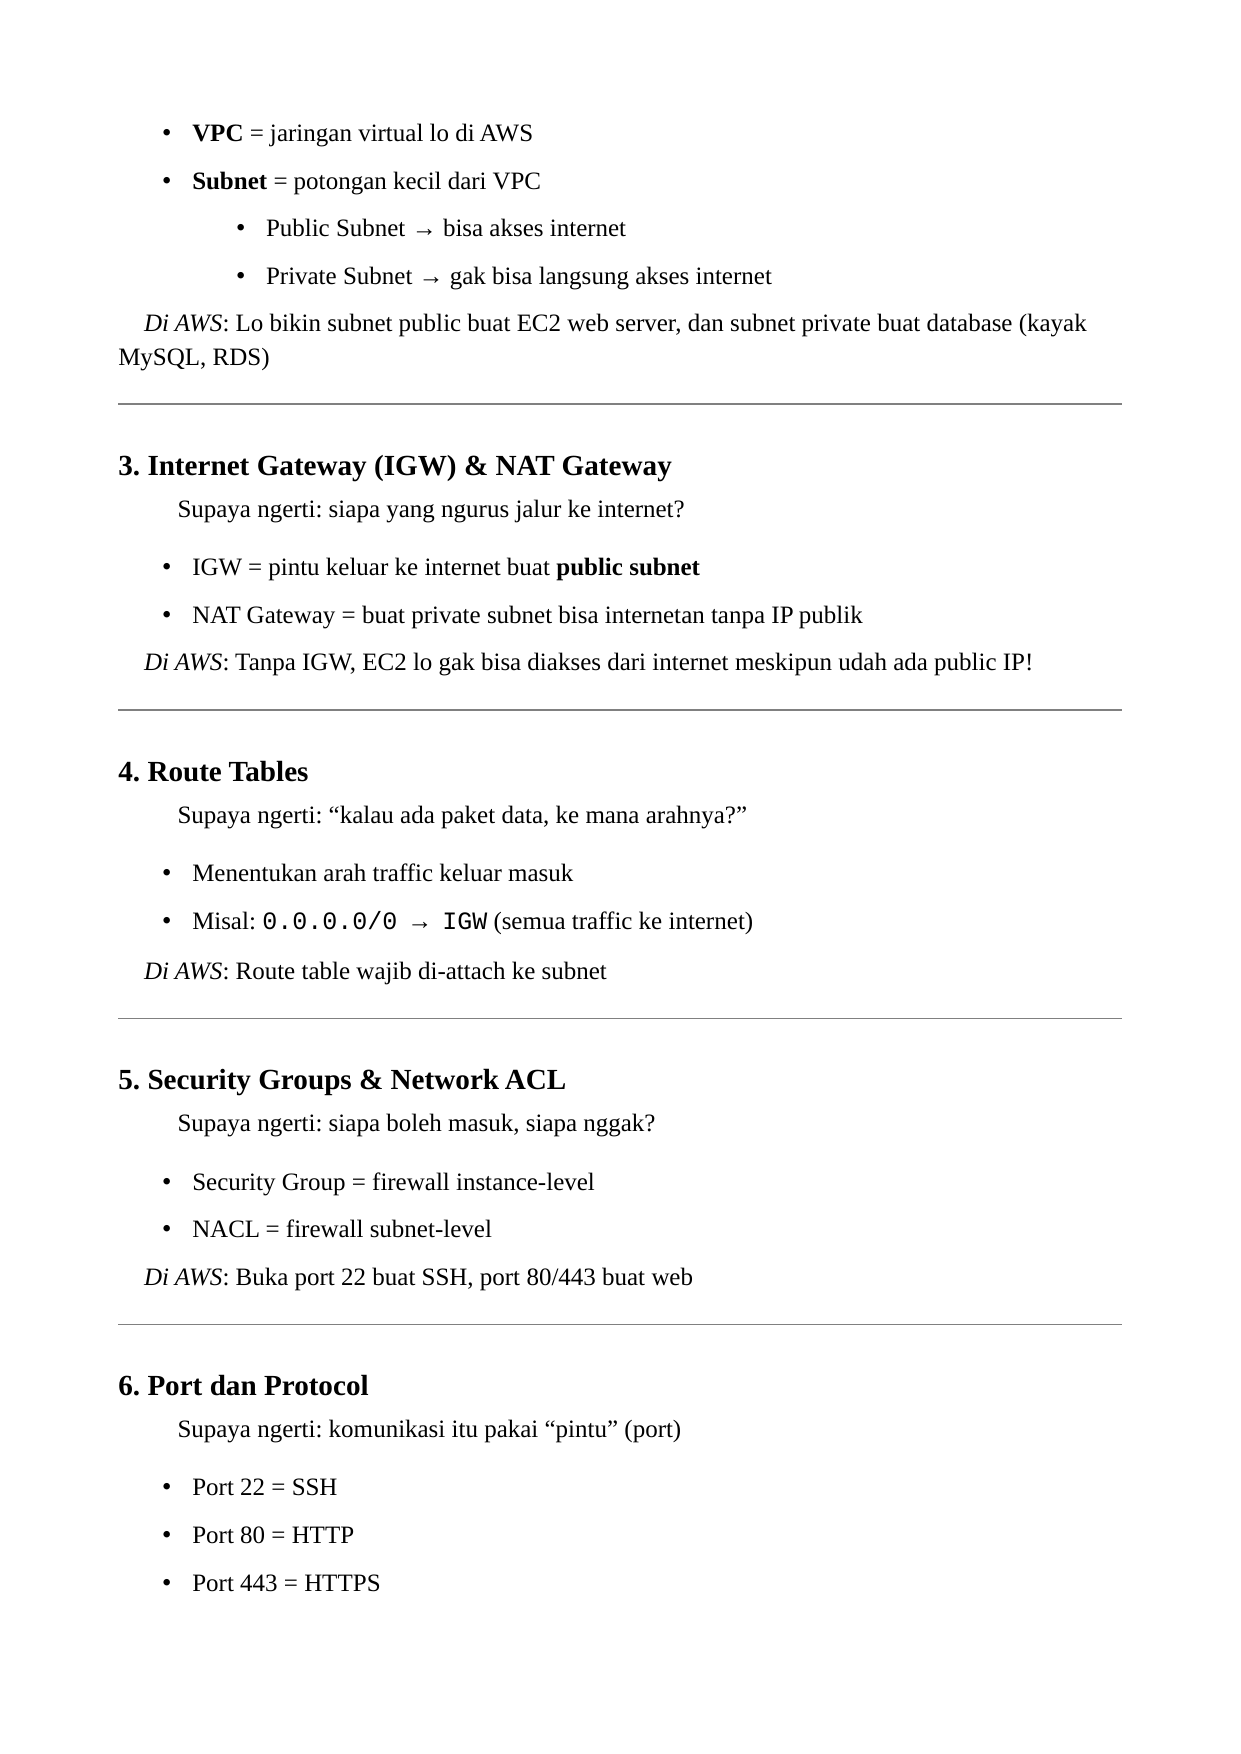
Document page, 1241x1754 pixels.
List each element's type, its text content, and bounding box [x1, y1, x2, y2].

list NAT Gateway = buat private subnet bisa internetan tanpa IP publik [162, 600, 1122, 629]
text Supaya ngerti: siapa boleh masuk, siapa nggak? [177, 1108, 1063, 1137]
subtitle 5. Security Groups & Network ACL [118, 1062, 1122, 1096]
list Port 80 = HTTP [162, 1520, 1122, 1549]
list VPC = jaringan virtual lo di AWS [162, 118, 1122, 147]
text 📌 Di AWS: Lo bikin subnet public buat EC2 web server, dan subnet private buat database (kayak MySQL, RDS) [118, 308, 1122, 370]
subtitle 3. Internet Gateway (IGW) & NAT Gateway [118, 448, 1122, 482]
subtitle 6. Port dan Protocol [118, 1368, 1122, 1402]
list Port 443 = HTTPS [162, 1568, 1122, 1596]
list IGW = pintu keluar ke internet buat public subnet [162, 552, 1122, 581]
list Public Subnet → bisa akses internet [236, 213, 1122, 242]
list Menentukan arah traffic keluar masuk [162, 858, 1122, 887]
list Security Group = firewall instance-level [162, 1167, 1122, 1195]
text 📌 Di AWS: Tanpa IGW, EC2 lo gak bisa diakses dari internet meskipun udah ada public IP! [118, 647, 1122, 676]
subtitle 4. Route Tables [118, 754, 1122, 787]
text Supaya ngerti: siapa yang ngurus jalur ke internet? [177, 494, 1063, 523]
list Port 22 = SSH [162, 1472, 1122, 1501]
text 📌 Di AWS: Buka port 22 buat SSH, port 80/443 buat web [118, 1262, 1122, 1291]
list Subnet = potongan kecil dari VPC [162, 166, 1122, 194]
list Private Subnet → gak bisa langsung akses internet [236, 261, 1122, 290]
list Misal: 0.0.0.0/0 → IGW (semua traffic ke internet) [162, 906, 1122, 937]
list NACL = firewall subnet-level [162, 1214, 1122, 1243]
text 📌 Di AWS: Route table wajib di-attach ke subnet [118, 956, 1122, 984]
text Supaya ngerti: komunikasi itu pakai “pintu” (port) [177, 1414, 1063, 1443]
text Supaya ngerti: “kalau ada paket data, ke mana arahnya?” [177, 800, 1063, 829]
